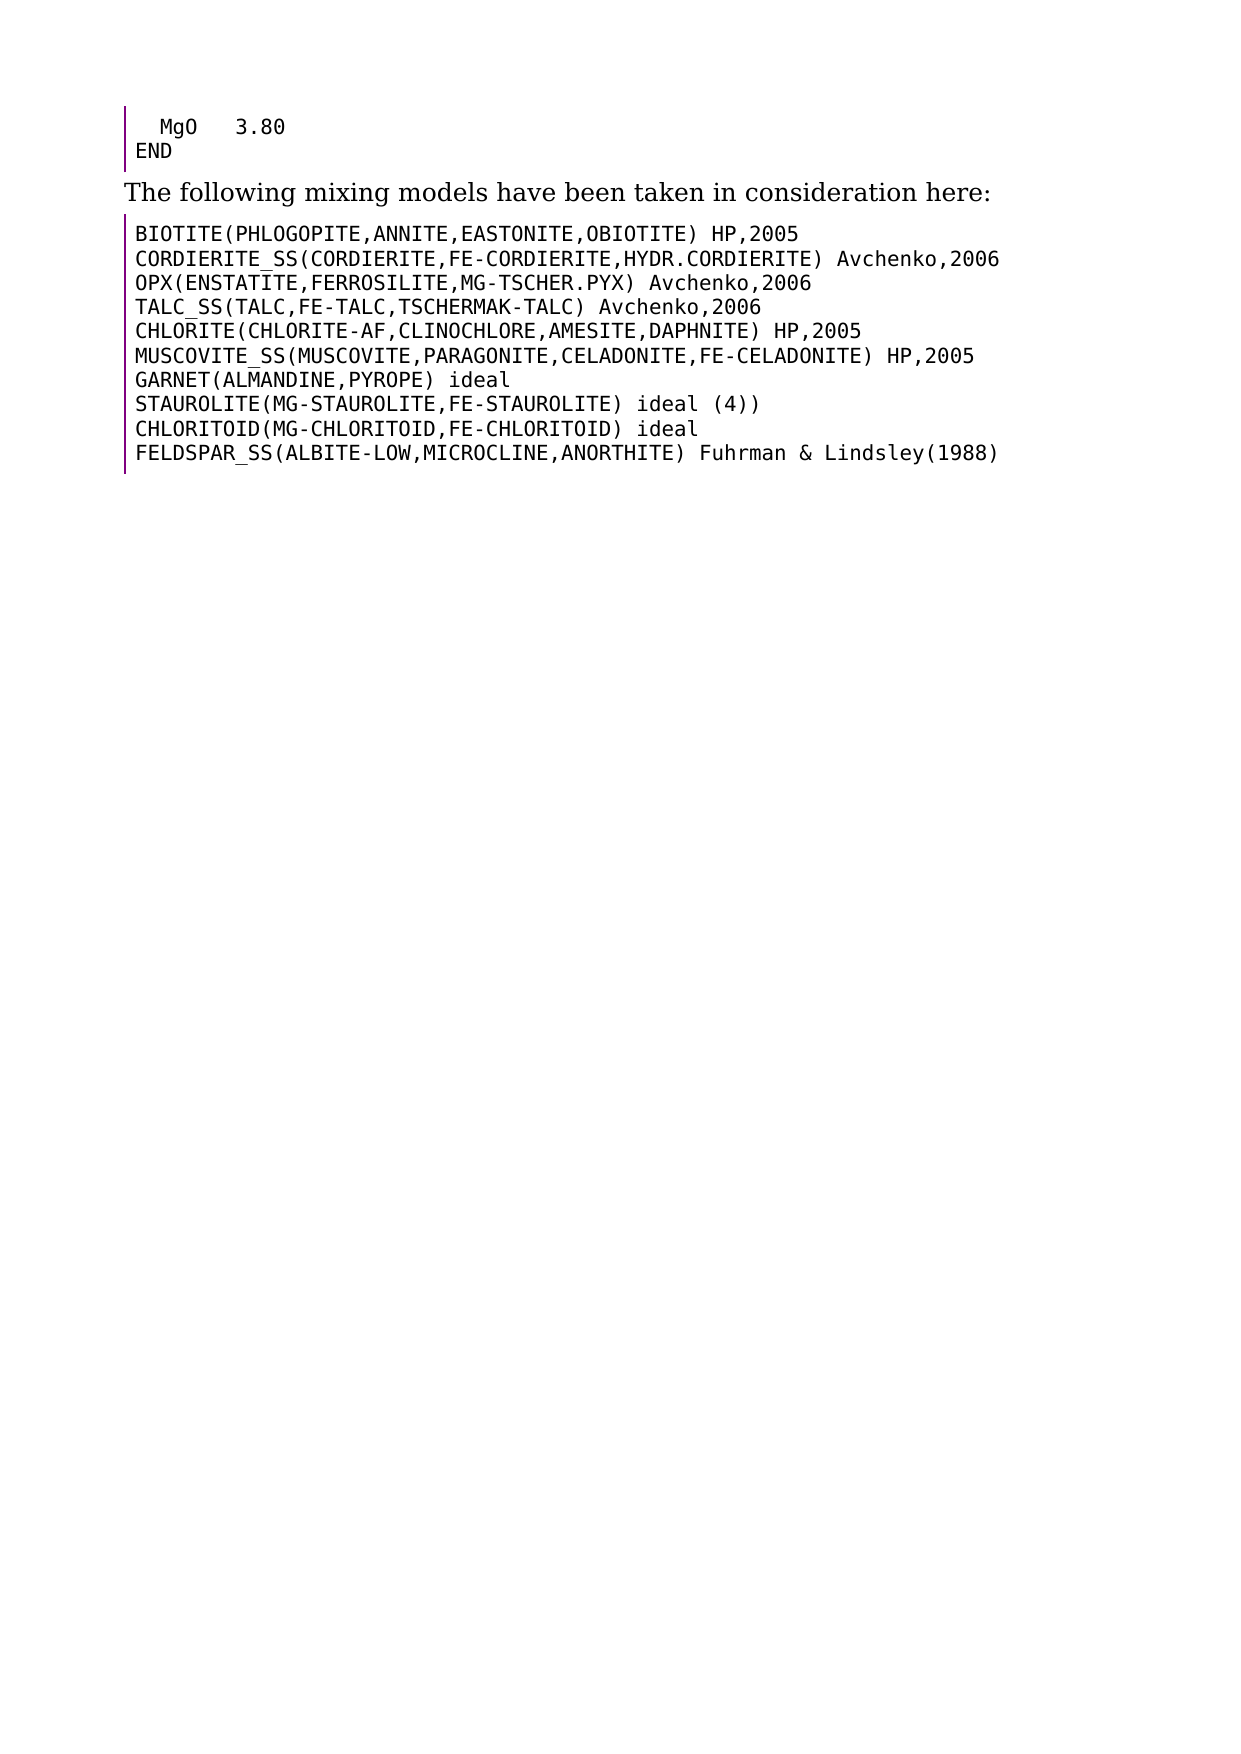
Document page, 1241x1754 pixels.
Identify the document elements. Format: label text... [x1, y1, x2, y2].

text STAUROLITE(MG-STAUROLITE,FE-STAUROLITE) ideal (4)) [126, 392, 1116, 417]
text TALC_SS(TALC,FE-TALC,TSCHERMAK-TALC) Avchenko,2006 [126, 295, 1116, 319]
text FELDSPAR_SS(ALBITE-LOW,MICROCLINE,ANORTHITE) Fuhrman & Lindsley(1988) [126, 441, 1116, 474]
text CHLORITOID(MG-CHLORITOID,FE-CHLORITOID) ideal [126, 417, 1116, 441]
text MgO 3.80 [126, 106, 1116, 139]
text GARNET(ALMANDINE,PYROPE) ideal [126, 368, 1116, 392]
text MUSCOVITE_SS(MUSCOVITE,PARAGONITE,CELADONITE,FE-CELADONITE) HP,2005 [126, 344, 1116, 368]
text BIOTITE(PHLOGOPITE,ANNITE,EASTONITE,OBIOTITE) HP,2005 [124, 213, 1116, 247]
text The following mixing models have been taken in consideration here: [124, 178, 1116, 208]
text CHLORITE(CHLORITE-AF,CLINOCHLORE,AMESITE,DAPHNITE) HP,2005 [126, 319, 1116, 344]
text OPX(ENSTATITE,FERROSILITE,MG-TSCHER.PYX) Avchenko,2006 [126, 271, 1116, 295]
text END [126, 139, 1116, 172]
text CORDIERITE_SS(CORDIERITE,FE-CORDIERITE,HYDR.CORDIERITE) Avchenko,2006 [126, 247, 1116, 271]
